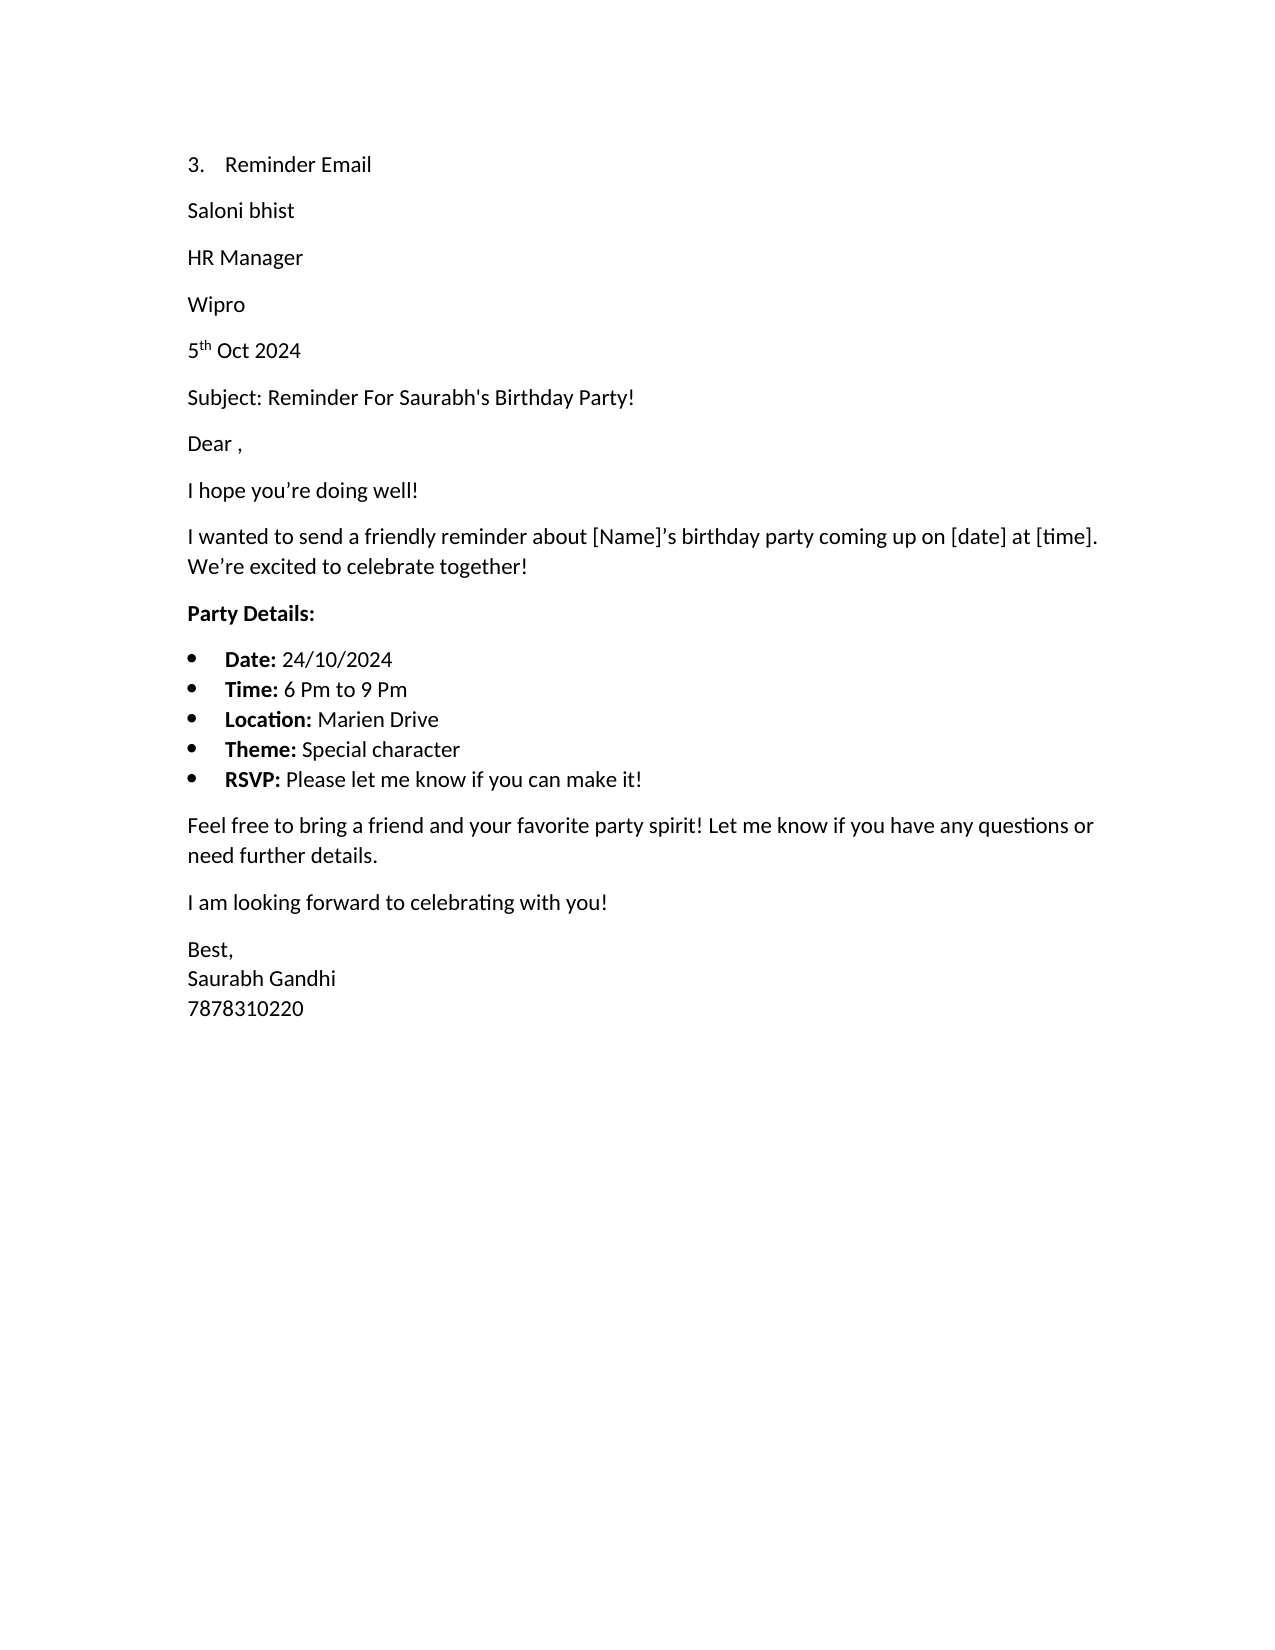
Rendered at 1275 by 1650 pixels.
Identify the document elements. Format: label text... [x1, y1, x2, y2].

text Party Details: [187, 599, 1125, 627]
list RSVP: Please let me know if you can make it! [187, 765, 1125, 793]
text I hope you’re doing well! [187, 476, 1125, 504]
text Subject: Reminder For Saurabh's Birthday Party! [187, 383, 1125, 411]
list Reminder Email [187, 150, 1125, 178]
list Time: 6 Pm to 9 Pm [187, 675, 1125, 703]
text Feel free to bring a friend and your favorite party spirit! Let me know if you have any questions or need further details. [187, 812, 1125, 869]
text HR Manager [187, 243, 1125, 271]
list Location: Marien Drive [187, 705, 1125, 733]
text Wipro [187, 290, 1125, 318]
text I wanted to send a friendly reminder about [Name]’s birthday party coming up on [date] at [time]. We’re excited to celebrate together! [187, 522, 1125, 580]
text I am looking forward to celebrating with you! [187, 888, 1125, 916]
text 5th Oct 2024 [187, 336, 1125, 364]
text Best, Saurabh Gandhi 7878310220 [187, 935, 1125, 1022]
list Date: 24/10/2024 [187, 646, 1125, 673]
text Dear , [187, 429, 1125, 457]
text Saloni bhist [187, 197, 1125, 224]
list Theme: Special character [187, 735, 1125, 763]
